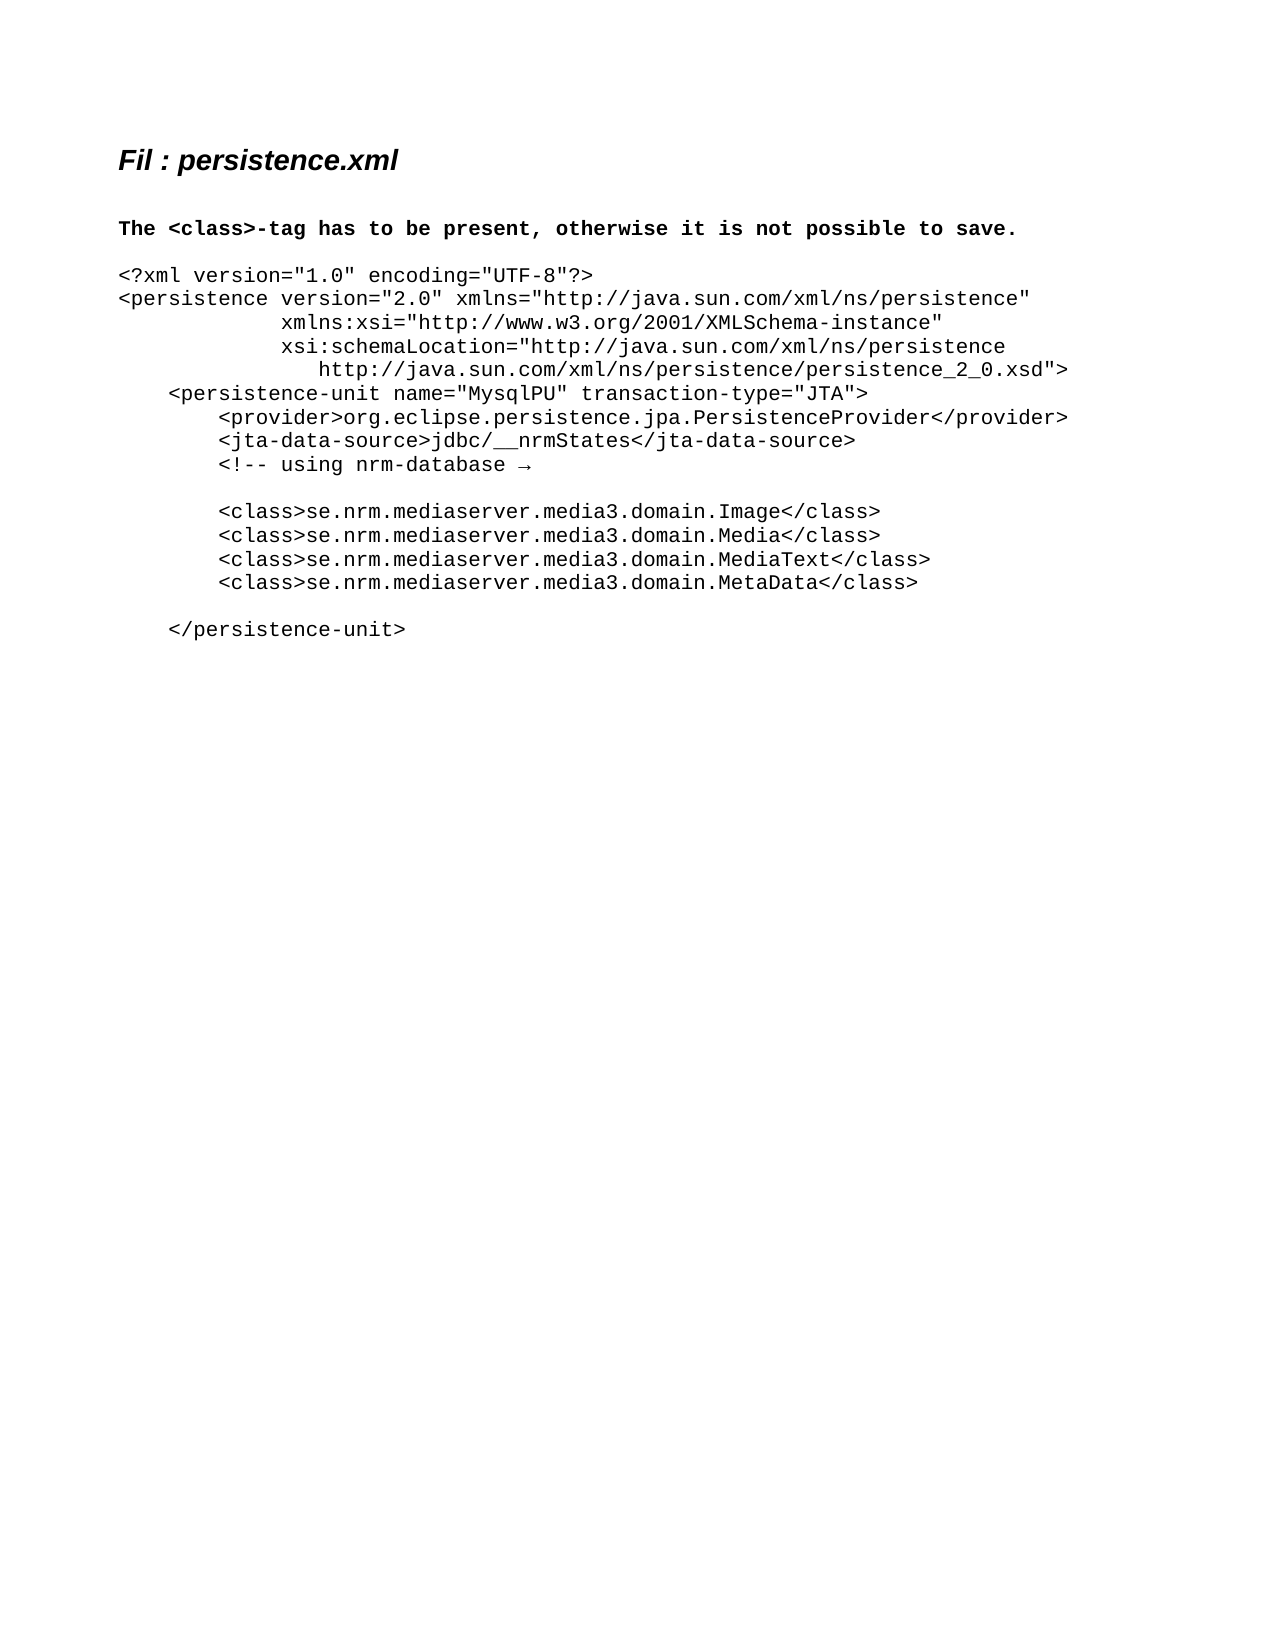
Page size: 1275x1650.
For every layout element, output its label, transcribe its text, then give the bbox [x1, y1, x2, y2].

text <class>se.nrm.mediaserver.media3.domain.MediaText</class> [118, 548, 1157, 572]
text <class>se.nrm.mediaserver.media3.domain.MetaData</class> [118, 572, 1157, 596]
text <persistence version="2.0" xmlns="http://java.sun.com/xml/ns/persistence" [118, 288, 1157, 312]
text <class>se.nrm.mediaserver.media3.domain.Image</class> [118, 501, 1157, 525]
text The <class>-tag has to be present, otherwise it is not possible to save. [118, 217, 1157, 241]
text </persistence-unit> [118, 619, 1157, 643]
text <provider>org.eclipse.persistence.jpa.PersistenceProvider</provider> [118, 407, 1157, 430]
text http://java.sun.com/xml/ns/persistence/persistence_2_0.xsd"> [118, 359, 1157, 383]
text xsi:schemaLocation="http://java.sun.com/xml/ns/persistence [118, 336, 1157, 359]
text <?xml version="1.0" encoding="UTF-8"?> [118, 265, 1157, 288]
text <persistence-unit name="MysqlPU" transaction-type="JTA"> [118, 383, 1157, 407]
subtitle Fil : persistence.xml [118, 143, 1157, 177]
text xmlns:xsi="http://www.w3.org/2001/XMLSchema-instance" [118, 312, 1157, 336]
text <!-- using nrm-database → [118, 454, 1157, 478]
text <class>se.nrm.mediaserver.media3.domain.Media</class> [118, 525, 1157, 548]
text <jta-data-source>jdbc/__nrmStates</jta-data-source> [118, 430, 1157, 454]
